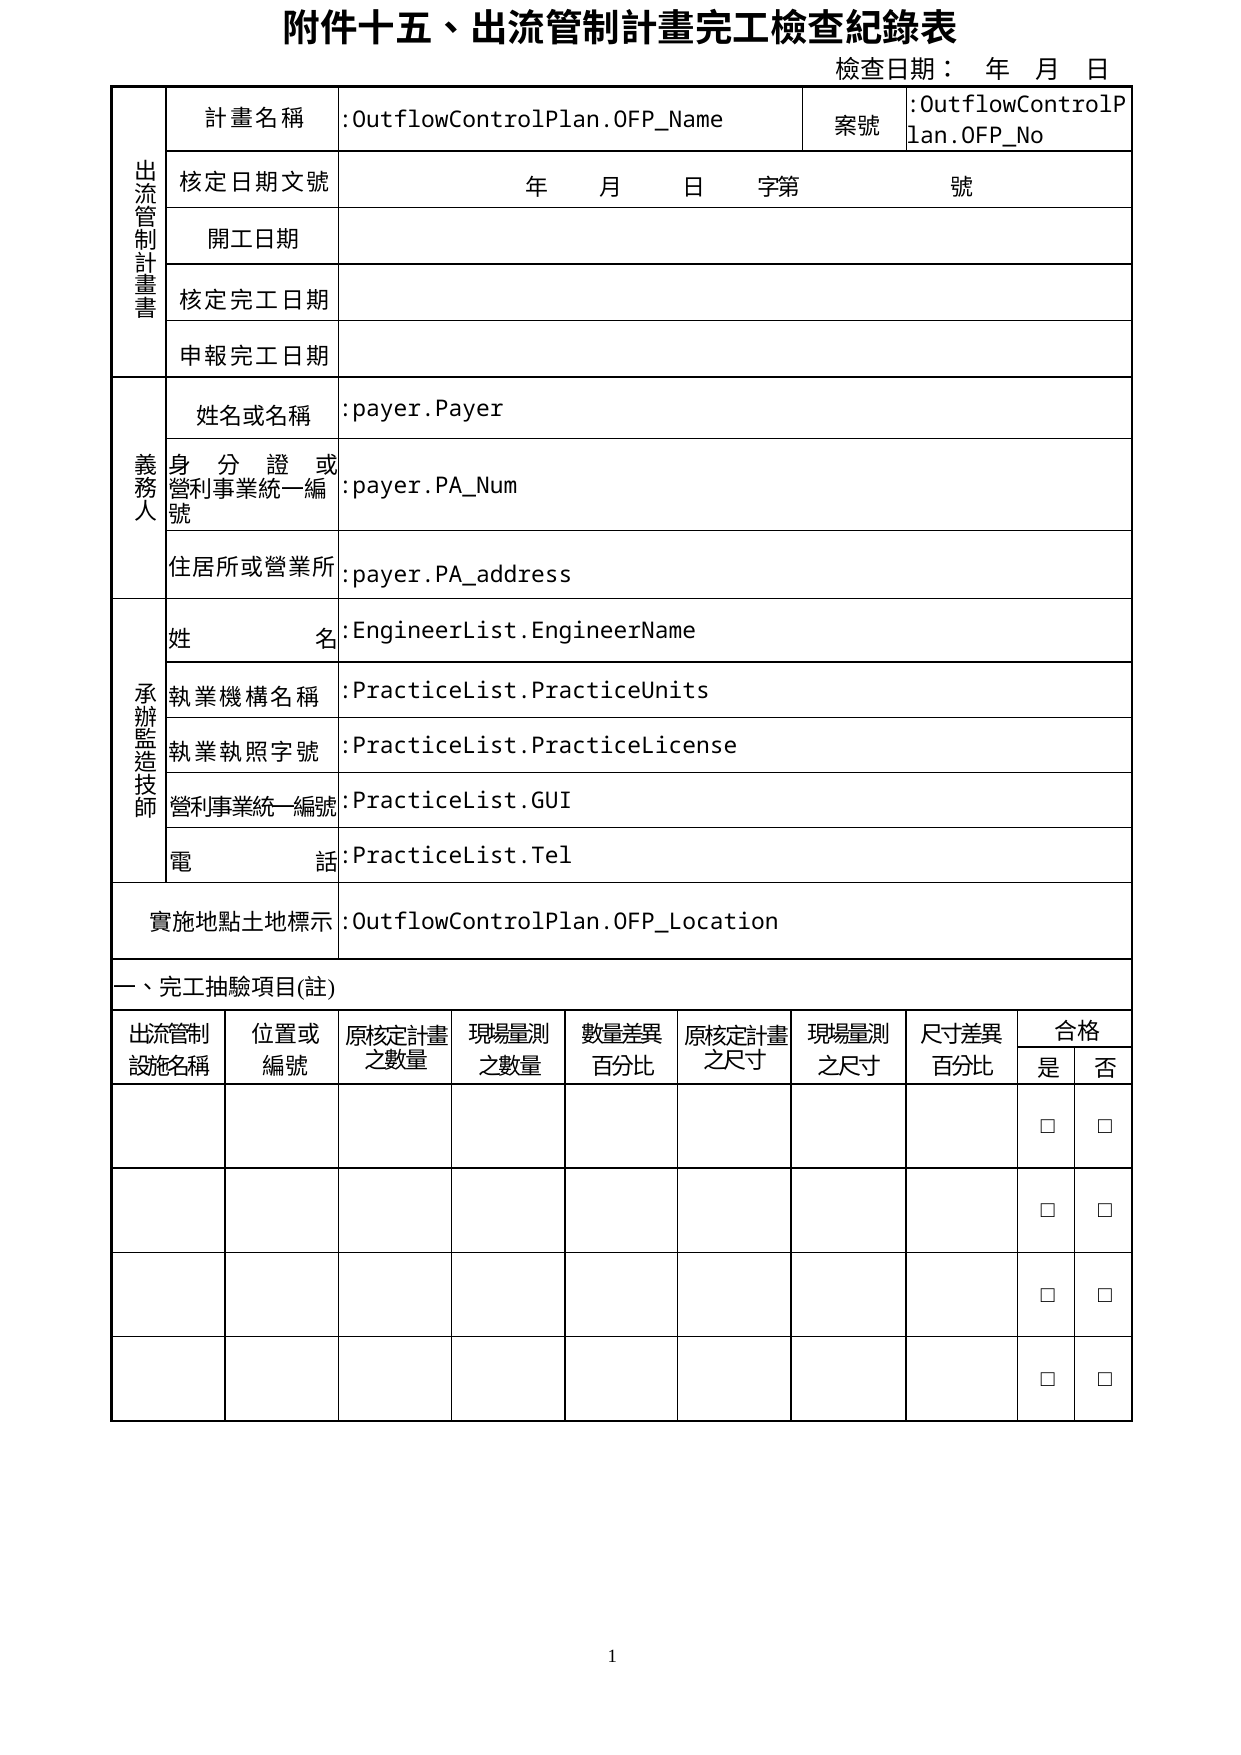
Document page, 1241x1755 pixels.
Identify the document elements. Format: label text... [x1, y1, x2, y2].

table_cell 執業機構名稱 [167, 663, 338, 717]
table_cell 原核定計畫之數量 [339, 1011, 451, 1083]
table_cell :PracticeList.GUI [339, 773, 1131, 826]
table_cell 是 [1018, 1048, 1074, 1083]
table_cell [1003, 152, 1131, 207]
table_cell [907, 1169, 1017, 1251]
table_cell □ [1018, 1085, 1074, 1167]
table_cell [566, 1169, 677, 1251]
table_cell 營利事業統一編號 [167, 773, 338, 826]
table_cell 核定完工日期 [167, 265, 338, 320]
table_cell [792, 1085, 905, 1167]
table_header 案號 [803, 88, 906, 150]
table_cell 號 [888, 152, 1002, 207]
table_cell [339, 1169, 451, 1251]
table_cell [566, 1085, 677, 1167]
table_cell 實施地點土地標示 [113, 883, 338, 958]
table_cell □ [1018, 1337, 1074, 1420]
table_cell :payer.Payer [339, 378, 1131, 437]
table_cell [678, 1253, 790, 1336]
table_cell 執業執照字號 [167, 718, 338, 772]
table_cell 開工日期 [167, 208, 338, 263]
table_cell 義務人 [113, 378, 165, 598]
table_cell [452, 1337, 564, 1420]
table_header 出流管制計畫書 [113, 88, 165, 376]
table_cell [113, 1337, 224, 1420]
text 檢查日期： 年 月 日 [835, 52, 1241, 85]
table_cell 尺寸差異百分比 [907, 1011, 1017, 1083]
table_cell 出流管制設施名稱 [113, 1011, 224, 1083]
table_cell [113, 1085, 224, 1167]
table_cell □ [1075, 1253, 1131, 1336]
table_cell 現場量測之尺寸 [792, 1011, 905, 1083]
table_cell :PracticeList.PracticeLicense [339, 718, 1131, 772]
table_cell [678, 1085, 790, 1167]
table_cell 年 月 [492, 152, 662, 207]
table_cell 住居所或營業所 [167, 531, 338, 598]
table_header :OutflowControlPlan.OFP_No [907, 88, 1131, 150]
table_cell :OutflowControlPlan.OFP_Location [339, 883, 1131, 958]
table_cell [339, 208, 1131, 263]
table_cell [792, 1253, 905, 1336]
table_cell :payer.PA_Num [339, 439, 1131, 529]
table_cell 原核定計畫之尺寸 [678, 1011, 790, 1083]
table_cell [907, 1337, 1017, 1420]
table_cell :payer.PA_address [339, 531, 1131, 598]
table_cell 姓 名 [167, 599, 338, 661]
table_cell 核定日期文號 [167, 152, 338, 207]
table_cell □ [1075, 1169, 1131, 1251]
table_cell [226, 1337, 338, 1420]
subtitle 附件十五、出流管制計畫完工檢查紀錄表 [282, 1, 1241, 52]
table_header :OutflowControlPlan.OFP_Name [339, 88, 802, 150]
table_cell 日 字第 [663, 152, 888, 207]
table_cell [792, 1337, 905, 1420]
table_cell 承辦監造技師 [113, 599, 165, 881]
table_header 計畫名稱 [167, 88, 338, 150]
table_cell 電 話 [167, 828, 338, 881]
table_cell :PracticeList.Tel [339, 828, 1131, 881]
table_cell [678, 1337, 790, 1420]
table_cell [113, 1253, 224, 1336]
table_cell 現場量測之數量 [452, 1011, 564, 1083]
table_cell 身 分 證 或營利事業統一編號 [167, 439, 338, 529]
table_cell [907, 1085, 1017, 1167]
table_cell 申報完工日期 [167, 321, 338, 376]
table_cell [226, 1085, 338, 1167]
table_cell [452, 1253, 564, 1336]
table_cell [566, 1337, 677, 1420]
table_cell :PracticeList.PracticeUnits [339, 663, 1131, 717]
table_cell :EngineerList.EngineerName [339, 599, 1131, 661]
table_cell [339, 321, 1131, 376]
table_cell [226, 1169, 338, 1251]
table_cell □ [1018, 1169, 1074, 1251]
table_cell □ [1075, 1085, 1131, 1167]
table_cell [678, 1169, 790, 1251]
table_cell [907, 1253, 1017, 1336]
table_cell □ [1018, 1253, 1074, 1336]
table_cell [113, 1169, 224, 1251]
table_cell [339, 1253, 451, 1336]
table_cell [339, 152, 492, 207]
table_cell 數量差異百分比 [566, 1011, 677, 1083]
table_cell [452, 1169, 564, 1251]
table_cell [226, 1253, 338, 1336]
table_cell 合格 [1018, 1011, 1131, 1046]
table_cell [792, 1169, 905, 1251]
table_cell [452, 1085, 564, 1167]
table_cell 一、完工抽驗項目(註) [113, 960, 1131, 1009]
table_cell [339, 265, 1131, 320]
table_cell [339, 1337, 451, 1420]
table_cell 姓名或名稱 [167, 378, 338, 437]
table_cell [566, 1253, 677, 1336]
table_cell 否 [1075, 1048, 1131, 1083]
table_cell □ [1075, 1337, 1131, 1420]
table_cell [339, 1085, 451, 1167]
table_cell 位置或編號 [226, 1011, 338, 1083]
